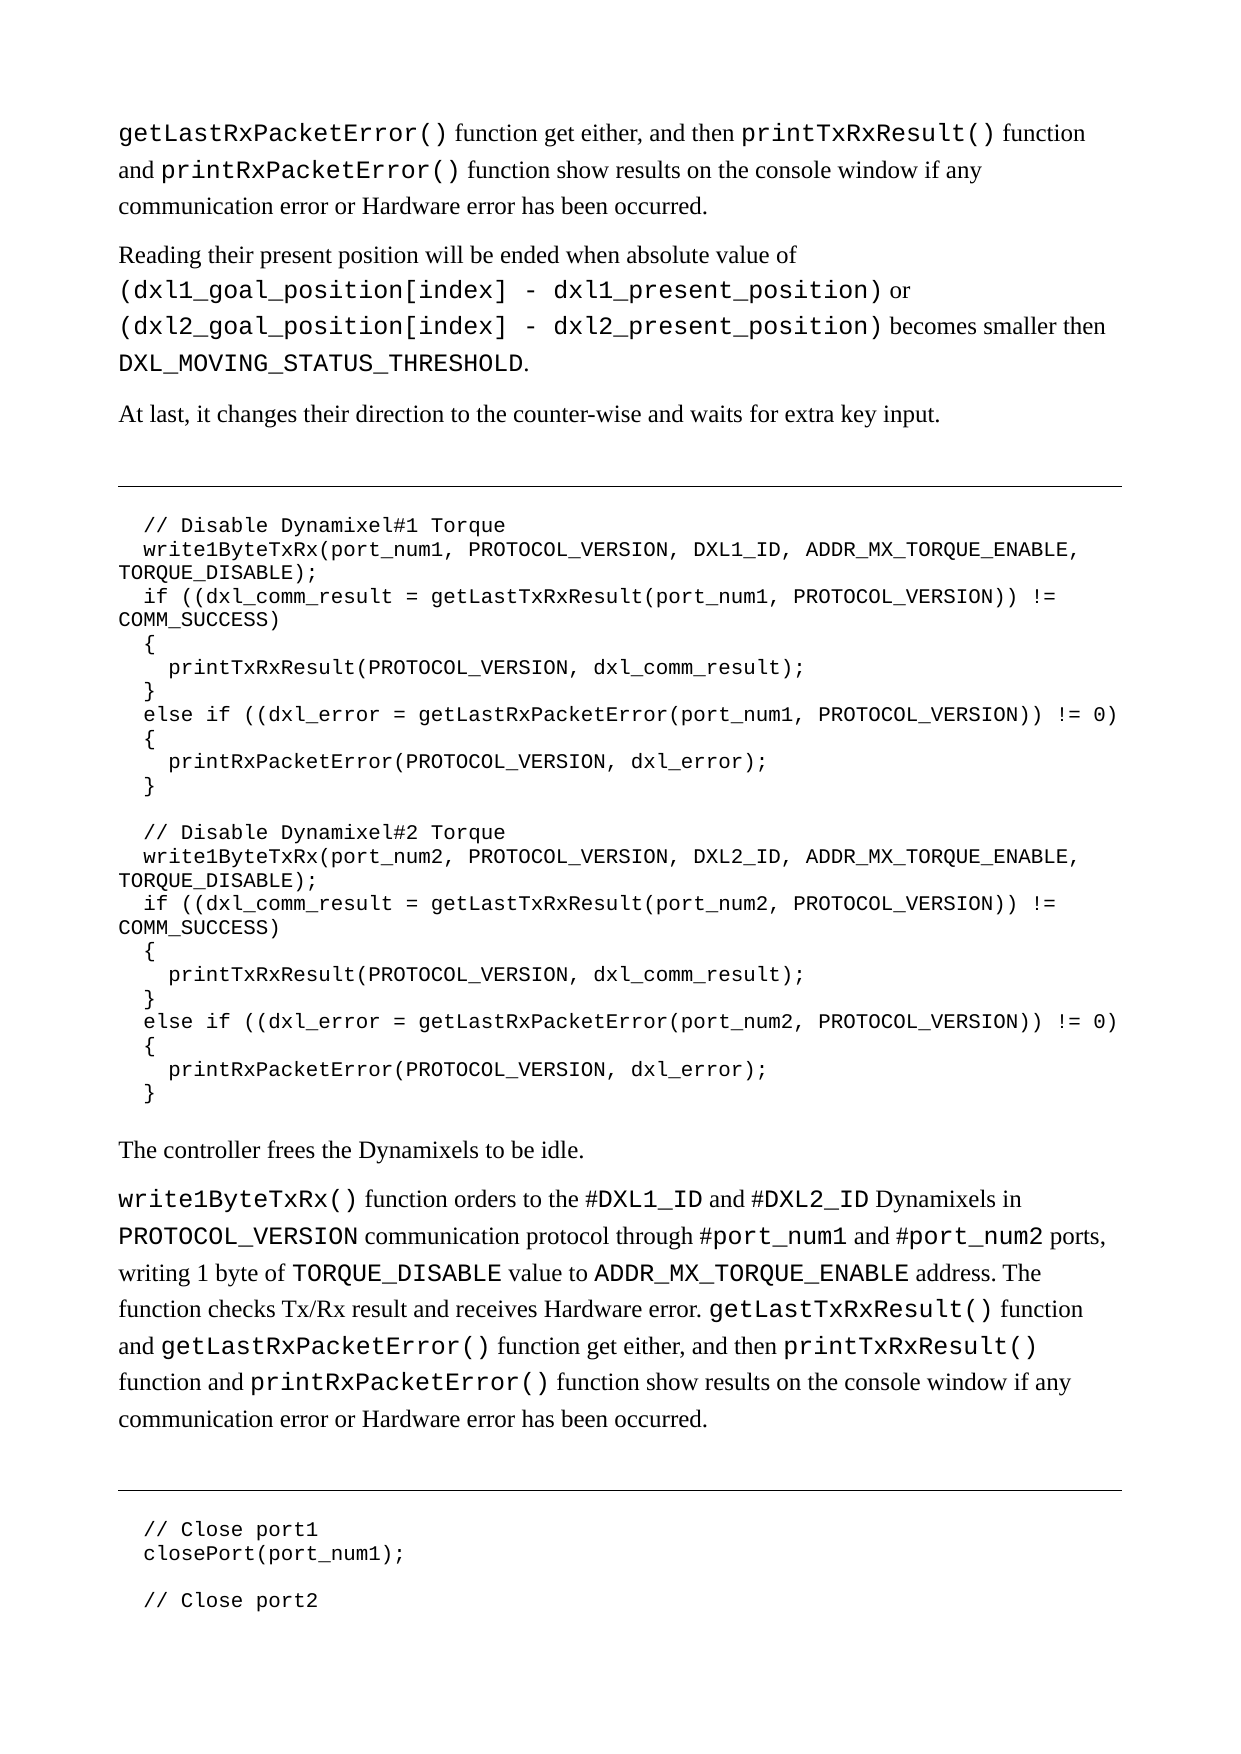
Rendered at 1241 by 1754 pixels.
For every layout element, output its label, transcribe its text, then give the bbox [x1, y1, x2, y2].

text printRxPacketError(PROTOCOL_VERSION, dxl_error); [118, 751, 1122, 775]
text printTxRxResult(PROTOCOL_VERSION, dxl_comm_result); [118, 657, 1122, 680]
text write1ByteTxRx(port_num2, PROTOCOL_VERSION, DXL2_ID, ADDR_MX_TORQUE_ENABLE, TORQUE_DISABLE); [118, 846, 1122, 893]
text } [118, 775, 1122, 799]
text write1ByteTxRx() function orders to the #DXL1_ID and #DXL2_ID Dynamixels in PROTOCOL_VERSION communication protocol through #port_num1 and #port_num2 ports, writing 1 byte of TORQUE_DISABLE value to ADDR_MX_TORQUE_ENABLE address. The function checks Tx/Rx result and receives Hardware error. getLastTxRxResult() function and getLastRxPacketError() function get either, and then printTxRxResult() function and printRxPacketError() function show results on the console window if any communication error or Hardware error has been occurred. [118, 1184, 1122, 1433]
text printTxRxResult(PROTOCOL_VERSION, dxl_comm_result); [118, 964, 1122, 988]
text if ((dxl_comm_result = getLastTxRxResult(port_num2, PROTOCOL_VERSION)) != COMM_SUCCESS) [118, 893, 1122, 941]
text Reading their present position will be ended when absolute value of (dxl1_goal_position[index] - dxl1_present_position) or (dxl2_goal_position[index] - dxl2_present_position) becomes smaller then DXL_MOVING_STATUS_THRESHOLD. [118, 240, 1122, 379]
text { [118, 1035, 1122, 1059]
text if ((dxl_comm_result = getLastTxRxResult(port_num1, PROTOCOL_VERSION)) != COMM_SUCCESS) [118, 586, 1122, 633]
text At last, it changes their direction to the counter-wise and waits for extra key input. [118, 399, 1122, 428]
text closePort(port_num1); [118, 1543, 1122, 1567]
text write1ByteTxRx(port_num1, PROTOCOL_VERSION, DXL1_ID, ADDR_MX_TORQUE_ENABLE, TORQUE_DISABLE); [118, 538, 1122, 586]
text { [118, 633, 1122, 657]
text getLastRxPacketError() function get either, and then printTxRxResult() function and printRxPacketError() function show results on the console window if any communication error or Hardware error has been occurred. [118, 118, 1122, 220]
text // Close port1 [118, 1519, 1122, 1543]
text printRxPacketError(PROTOCOL_VERSION, dxl_error); [118, 1059, 1122, 1082]
text { [118, 941, 1122, 964]
text } [118, 988, 1122, 1011]
text The controller frees the Dynamixels to be idle. [118, 1136, 1122, 1164]
text // Disable Dynamixel#1 Torque [118, 515, 1122, 538]
text else if ((dxl_error = getLastRxPacketError(port_num1, PROTOCOL_VERSION)) != 0) [118, 704, 1122, 728]
text } [118, 680, 1122, 704]
text // Disable Dynamixel#2 Torque [118, 822, 1122, 846]
text { [118, 728, 1122, 751]
text } [118, 1082, 1122, 1106]
text else if ((dxl_error = getLastRxPacketError(port_num2, PROTOCOL_VERSION)) != 0) [118, 1011, 1122, 1035]
text // Close port2 [118, 1590, 1122, 1614]
